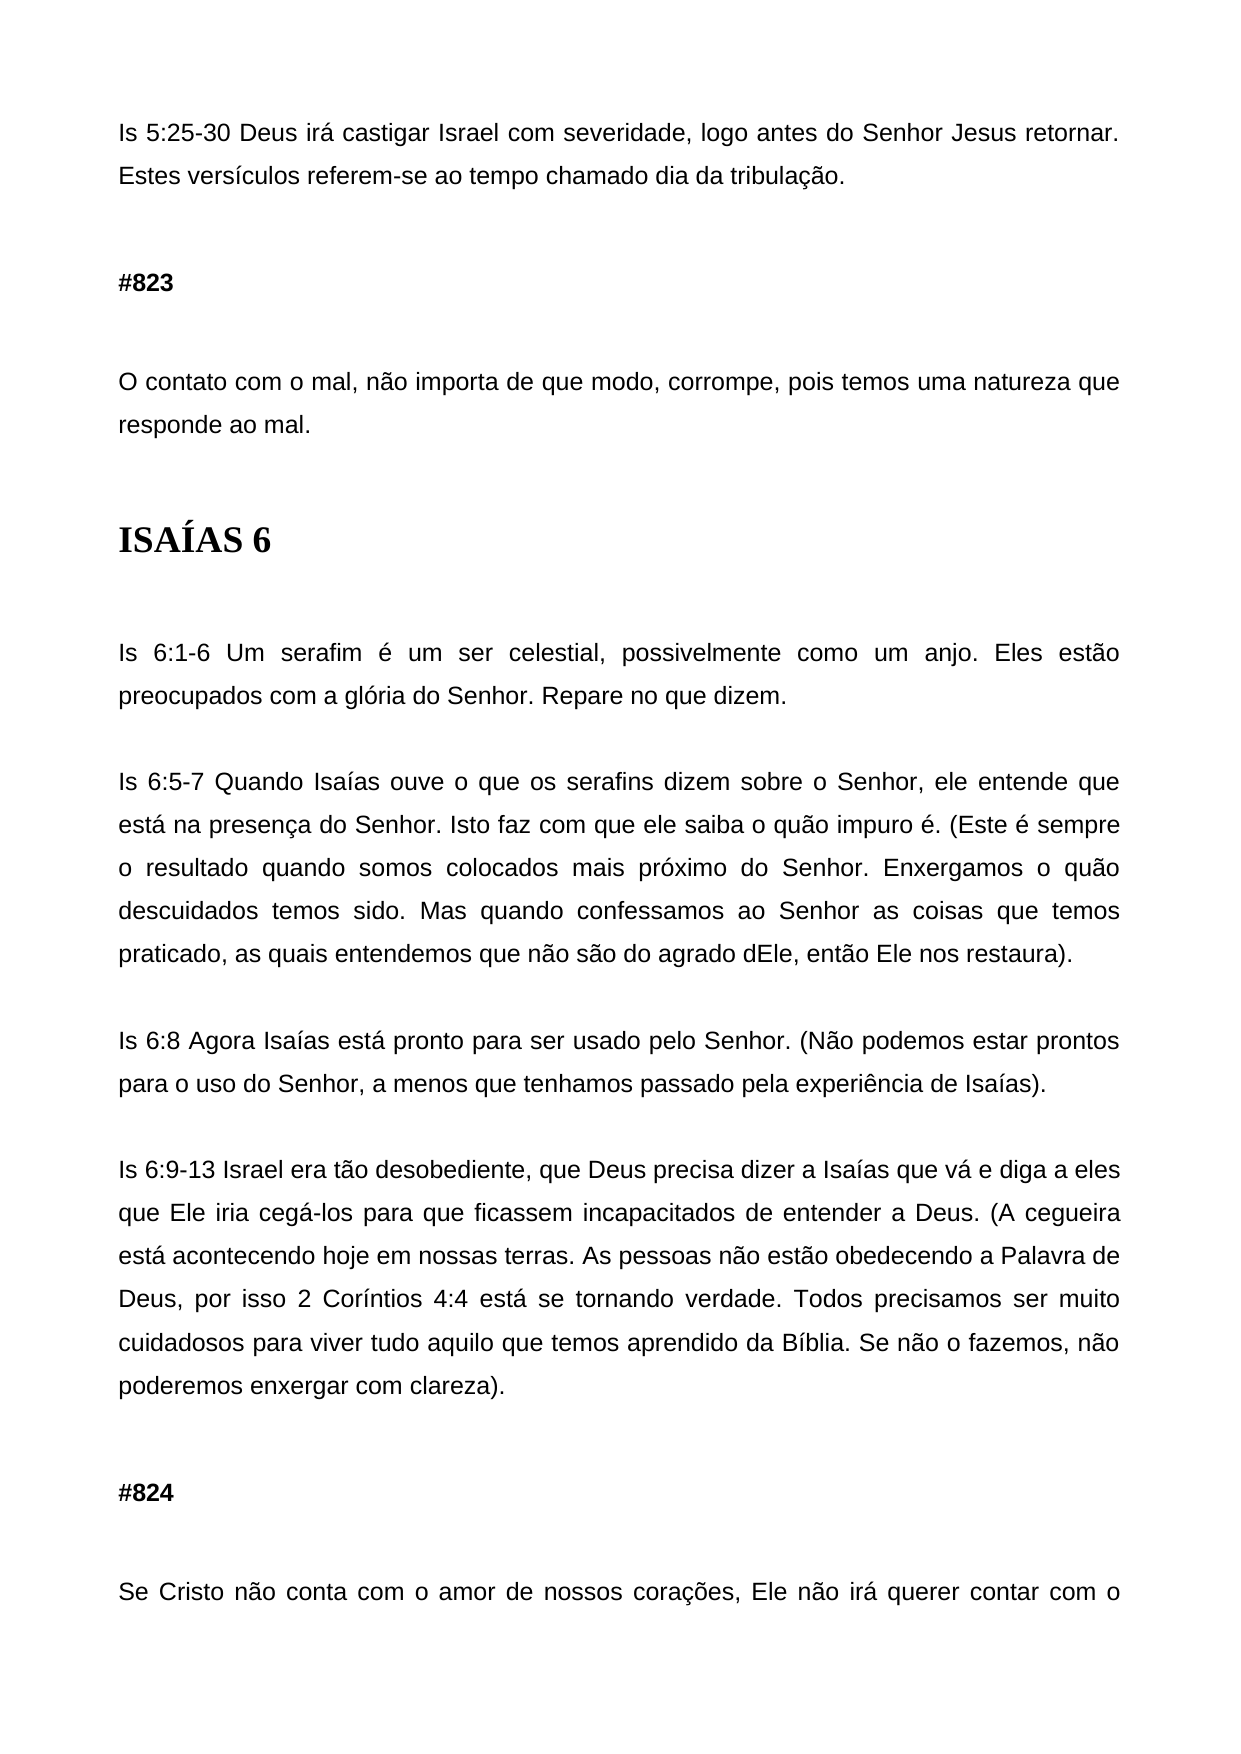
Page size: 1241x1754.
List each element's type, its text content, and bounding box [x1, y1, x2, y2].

subtitle ISAÍAS 6 [118, 517, 1122, 560]
subtitle #824 [118, 1478, 1122, 1507]
text Is 6:9-13 Israel era tão desobediente, que Deus precisa dizer a Isaías que vá e diga a eles que Ele iria cegá-los para que ficassem incapacitados de entender a Deus. (A cegueira está acontecendo hoje em nossas terras. As pessoas não estão obedecendo a Palavra de Deus, por isso 2 Coríntios 4:4 está se tornando verdade. Todos precisamos ser muito cuidadosos para viver tudo aquilo que temos aprendido da Bíblia. Se não o fazemos, não poderemos enxergar com clareza). [118, 1155, 1122, 1399]
text Is 6:1-6 Um serafim é um ser celestial, possivelmente como um anjo. Eles estão preocupados com a glória do Senhor. Repare no que dizem. [118, 638, 1122, 709]
subtitle #823 [118, 268, 1122, 297]
text Se Cristo não conta com o amor de nossos corações, Ele não irá querer contar com o [118, 1577, 1122, 1605]
text Is 6:5-7 Quando Isaías ouve o que os serafins dizem sobre o Senhor, ele entende que está na presença do Senhor. Isto faz com que ele saiba o quão impuro é. (Este é sempre o resultado quando somos colocados mais próximo do Senhor. Enxergamos o quão descuidados temos sido. Mas quando confessamos ao Senhor as coisas que temos praticado, as quais entendemos que não são do agrado dEle, então Ele nos restaura). [118, 767, 1122, 968]
text O contato com o mal, não importa de que modo, corrompe, pois temos uma natureza que responde ao mal. [118, 367, 1122, 439]
text Is 6:8 Agora Isaías está pronto para ser usado pelo Senhor. (Não podemos estar prontos para o uso do Senhor, a menos que tenhamos passado pela experiência de Isaías). [118, 1026, 1122, 1098]
text Is 5:25-30 Deus irá castigar Israel com severidade, logo antes do Senhor Jesus retornar. Estes versículos referem-se ao tempo chamado dia da tribulação. [118, 118, 1122, 190]
